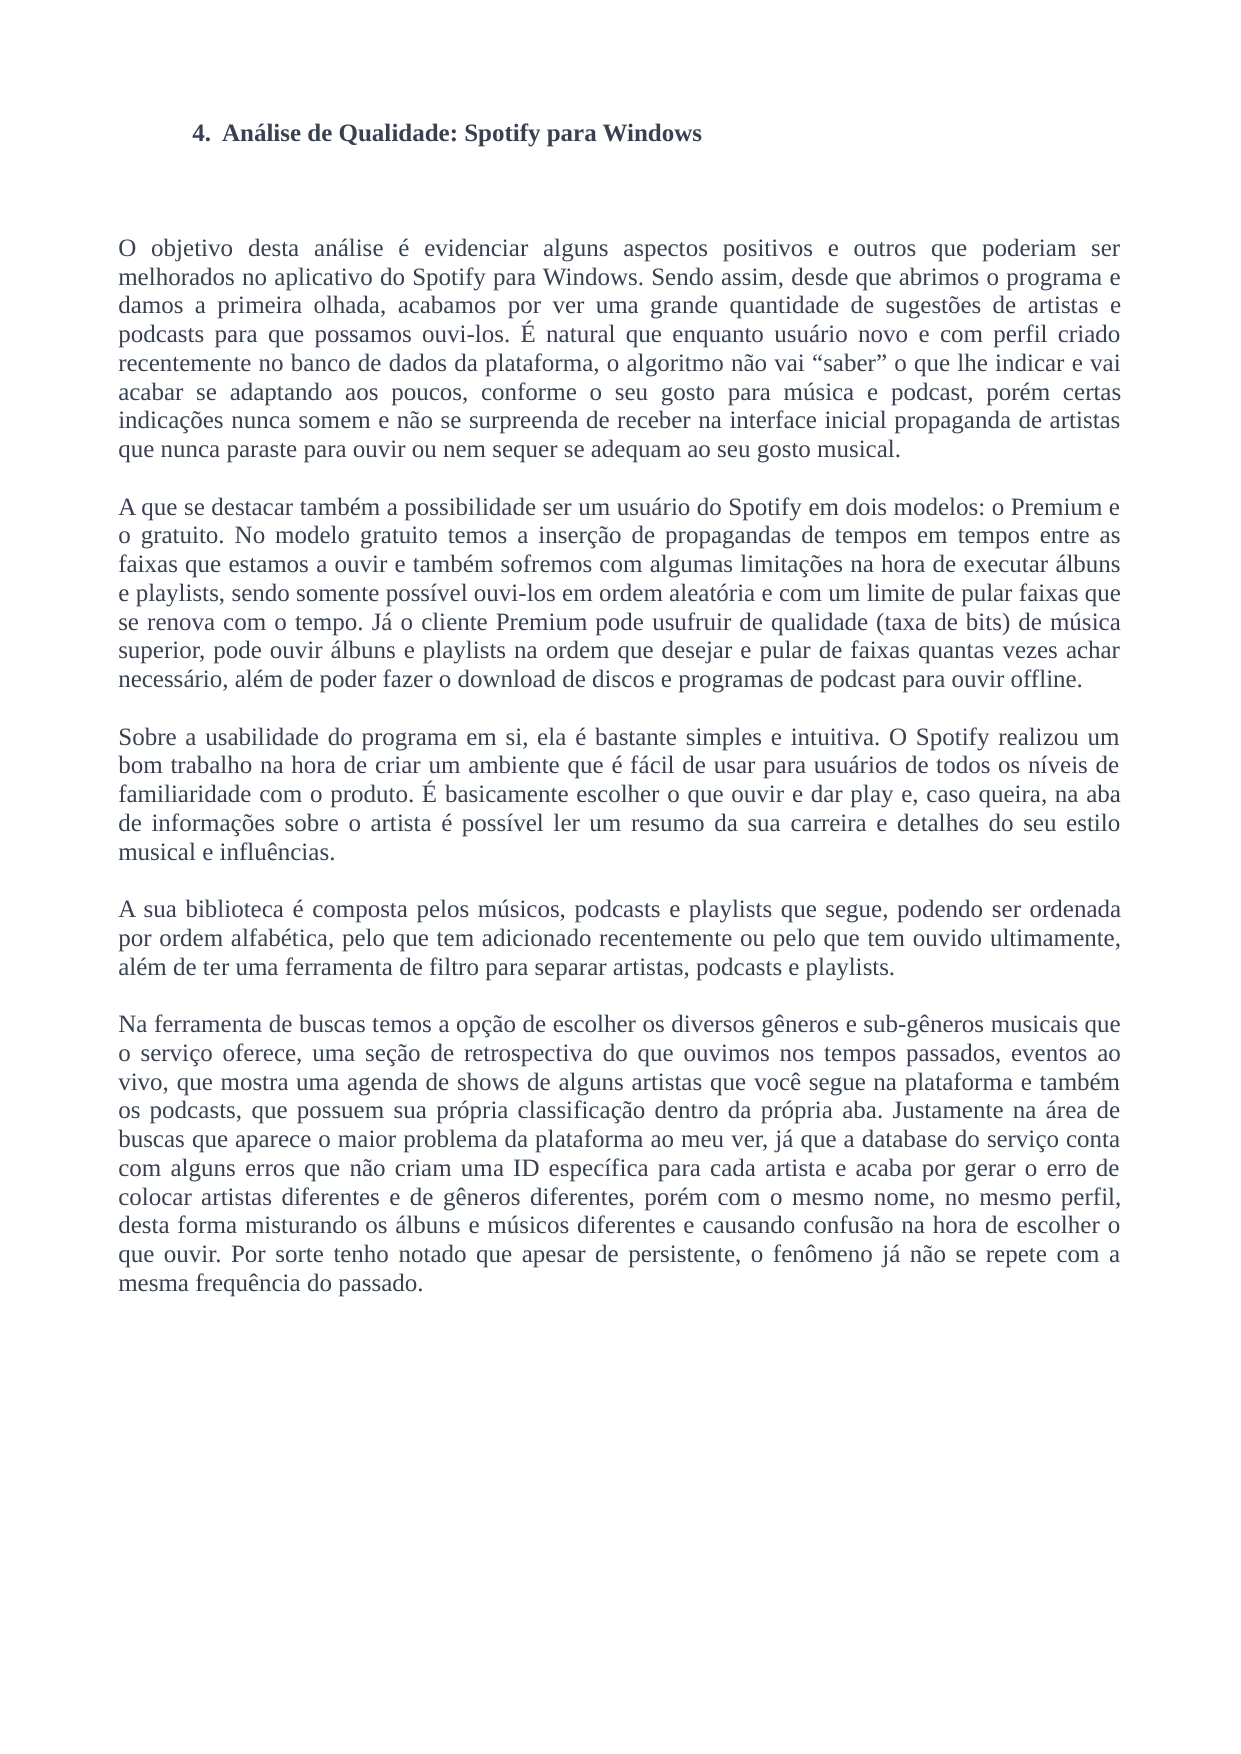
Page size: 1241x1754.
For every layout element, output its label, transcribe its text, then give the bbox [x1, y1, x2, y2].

text O objetivo desta análise é evidenciar alguns aspectos positivos e outros que poderiam ser melhorados no aplicativo do Spotify para Windows. Sendo assim, desde que abrimos o programa e damos a primeira olhada, acabamos por ver uma grande quantidade de sugestões de artistas e podcasts para que possamos ouvi-los. É natural que enquanto usuário novo e com perfil criado recentemente no banco de dados da plataforma, o algoritmo não vai “saber” o que lhe indicar e vai acabar se adaptando aos poucos, conforme o seu gosto para música e podcast, porém certas indicações nunca somem e não se surpreenda de receber na interface inicial propaganda de artistas que nunca paraste para ouvir ou nem sequer se adequam ao seu gosto musical. [118, 233, 1122, 463]
text A que se destacar também a possibilidade ser um usuário do Spotify em dois modelos: o Premium e o gratuito. No modelo gratuito temos a inserção de propagandas de tempos em tempos entre as faixas que estamos a ouvir e também sofremos com algumas limitações na hora de executar álbuns e playlists, sendo somente possível ouvi-los em ordem aleatória e com um limite de pular faixas que se renova com o tempo. Já o cliente Premium pode usufruir de qualidade (taxa de bits) de música superior, pode ouvir álbuns e playlists na ordem que desejar e pular de faixas quantas vezes achar necessário, além de poder fazer o download de discos e programas de podcast para ouvir offline. [118, 492, 1122, 693]
text Na ferramenta de buscas temos a opção de escolher os diversos gêneros e sub-gêneros musicais que o serviço oferece, uma seção de retrospectiva do que ouvimos nos tempos passados, eventos ao vivo, que mostra uma agenda de shows de alguns artistas que você segue na plataforma e também os podcasts, que possuem sua própria classificação dentro da própria aba. Justamente na área de buscas que aparece o maior problema da plataforma ao meu ver, já que a database do serviço conta com alguns erros que não criam uma ID específica para cada artista e acaba por gerar o erro de colocar artistas diferentes e de gêneros diferentes, porém com o mesmo nome, no mesmo perfil, desta forma misturando os álbuns e músicos diferentes e causando confusão na hora de escolher o que ouvir. Por sorte tenho notado que apesar de persistente, o fenômeno já não se repete com a mesma frequência do passado. [118, 1009, 1122, 1297]
text Sobre a usabilidade do programa em si, ela é bastante simples e intuitiva. O Spotify realizou um bom trabalho na hora de criar um ambiente que é fácil de usar para usuários de todos os níveis de familiaridade com o produto. É basicamente escolher o que ouvir e dar play e, caso queira, na aba de informações sobre o artista é possível ler um resumo da sua carreira e detalhes do seu estilo musical e influências. [118, 722, 1122, 866]
text A sua biblioteca é composta pelos músicos, podcasts e playlists que segue, podendo ser ordenada por ordem alfabética, pelo que tem adicionado recentemente ou pelo que tem ouvido ultimamente, além de ter uma ferramenta de filtro para separar artistas, podcasts e playlists. [118, 894, 1122, 981]
text 4. Análise de Qualidade: Spotify para Windows [118, 118, 1122, 147]
